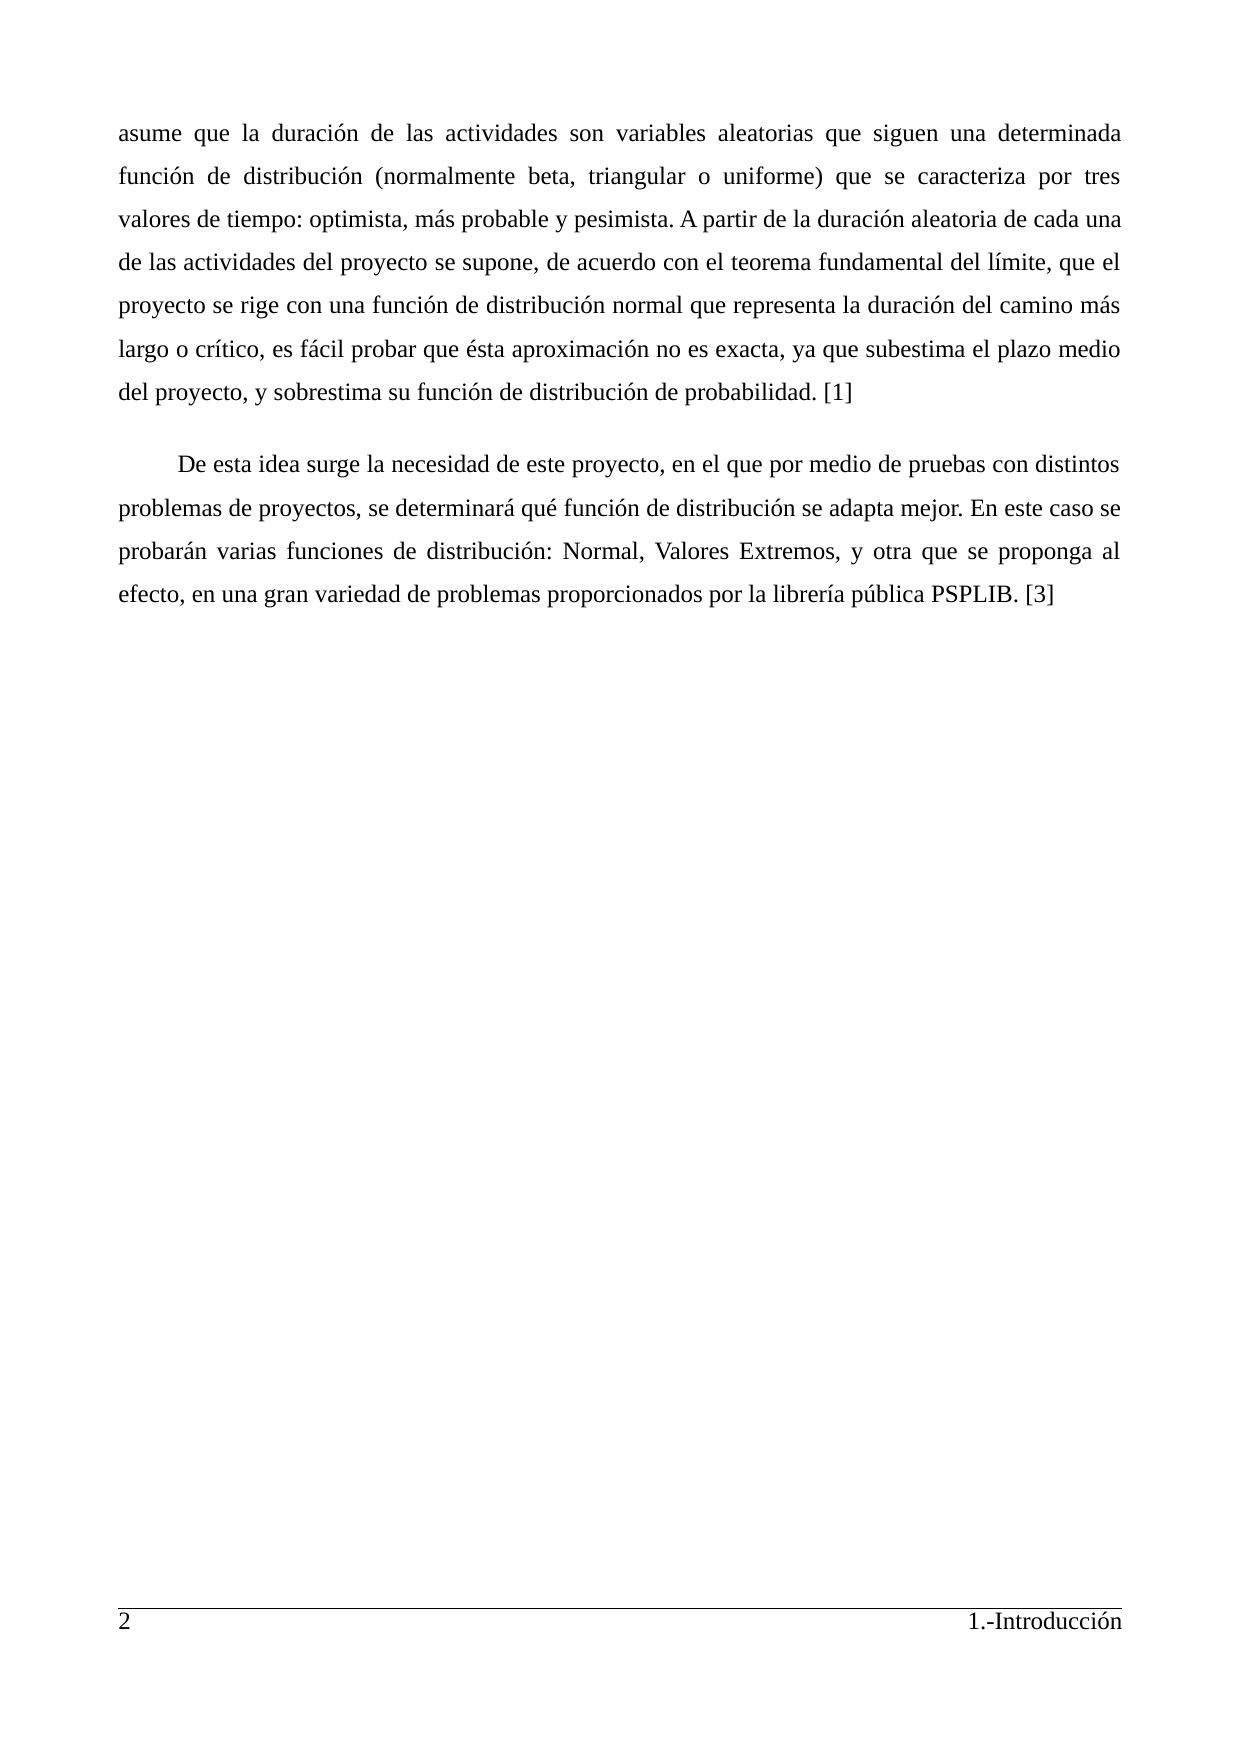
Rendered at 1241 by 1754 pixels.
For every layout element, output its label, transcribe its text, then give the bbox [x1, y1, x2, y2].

text De esta idea surge la necesidad de este proyecto, en el que por medio de pruebas con distintos problemas de proyectos, se determinará qué función de distribución se adapta mejor. En este caso se probarán varias funciones de distribución: Normal, Valores Extremos, y otra que se proponga al efecto, en una gran variedad de problemas proporcionados por la librería pública PSPLIB. [3] [118, 449, 1122, 608]
text asume que la duración de las actividades son variables aleatorias que siguen una determinada función de distribución (normalmente beta, triangular o uniforme) que se caracteriza por tres valores de tiempo: optimista, más probable y pesimista. A partir de la duración aleatoria de cada una de las actividades del proyecto se supone, de acuerdo con el teorema fundamental del límite, que el proyecto se rige con una función de distribución normal que representa la duración del camino más largo o crítico, es fácil probar que ésta aproximación no es exacta, ya que subestima el plazo medio del proyecto, y sobrestima su función de distribución de probabilidad. [1] [118, 118, 1122, 406]
